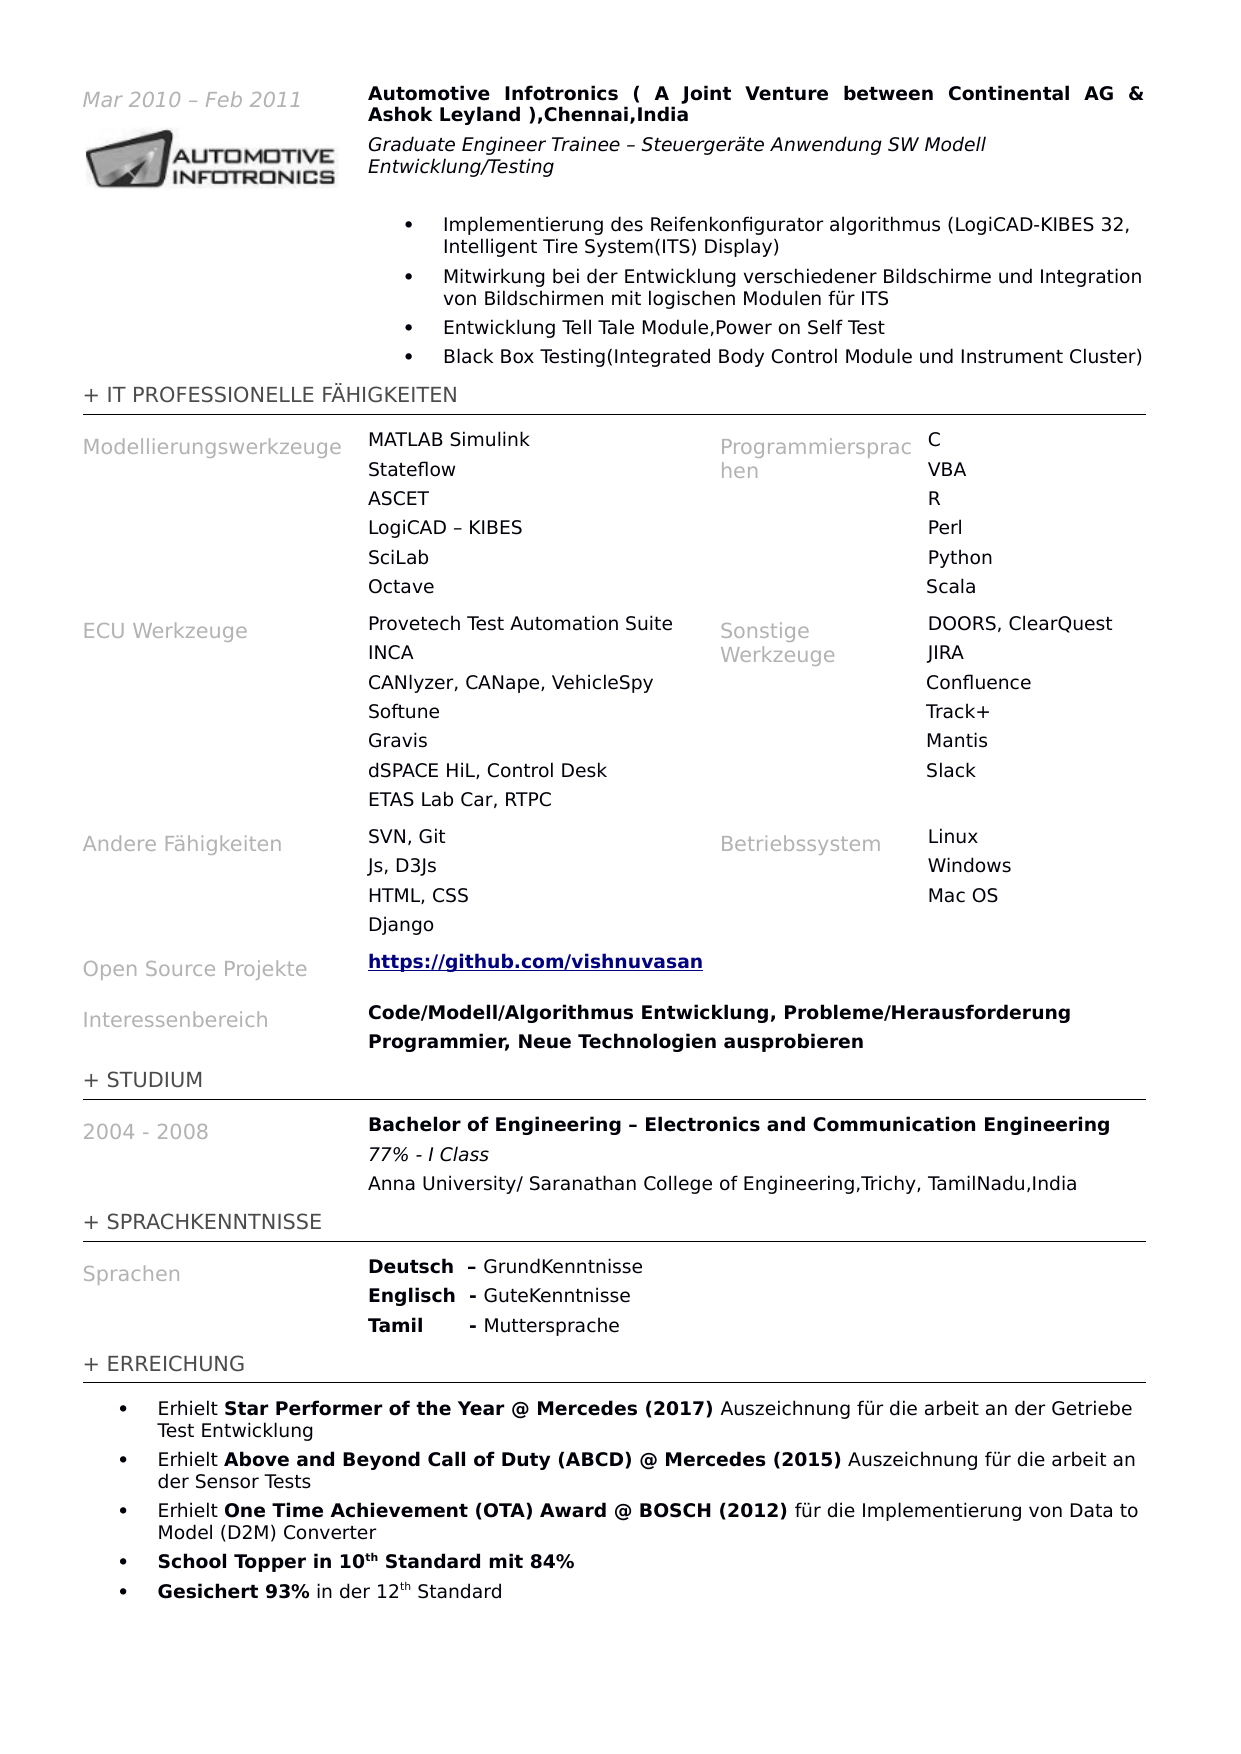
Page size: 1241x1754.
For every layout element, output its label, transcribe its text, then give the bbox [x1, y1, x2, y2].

table_cell Mar 2010 – Feb 2011 [75, 75, 360, 376]
table_cell Modellierungswerkzeuge [75, 422, 360, 605]
table_cell SVN, Git Js, D3Js HTML, CSS Django [360, 819, 712, 943]
table_cell Betriebssystem [712, 819, 920, 943]
table_cell Sonstige Werkzeuge [712, 605, 920, 818]
table_cell Interessenbereich [75, 995, 360, 1061]
table_cell https://github.com/vishnuvasan [360, 944, 1153, 995]
table_cell Sprachen [75, 1249, 360, 1344]
table_cell Code/Modell/Algorithmus Entwicklung, Probleme/Herausforderung Programmier, Neue Technologien ausprobieren [360, 995, 1153, 1061]
table_cell Linux Windows Mac OS [920, 819, 1153, 943]
table_cell Provetech Test Automation Suite INCA CANlyzer, CANape, VehicleSpy Softune Gravis dSPACE HiL, Control Desk ETAS Lab Car, RTPC [360, 605, 712, 818]
table_cell Bachelor of Engineering – Electronics and Communication Engineering 77% - I Class Anna University/ Saranathan College of Engineering,Trichy, TamilNadu,India [360, 1107, 1153, 1203]
table_cell MATLAB Simulink Stateflow ASCET LogiCAD – KIBES SciLab Octave [360, 422, 712, 605]
picture [85, 115, 339, 215]
table_cell + ERREICHUNG [75, 1344, 1153, 1390]
table_cell Andere Fähigkeiten [75, 819, 360, 943]
table_cell C VBA R Perl Python Scala [920, 422, 1153, 605]
table_cell + STUDIUM [75, 1061, 1153, 1107]
table_cell 2004 - 2008 [75, 1107, 360, 1203]
table_cell Open Source Projekte [75, 944, 360, 995]
table_cell ECU Werkzeuge [75, 605, 360, 818]
table_cell Deutsch – GrundKenntnisse Englisch - GuteKenntnisse Tamil - Muttersprache [360, 1249, 1153, 1344]
table_cell Erhielt Star Performer of the Year @ Mercedes (2017) Auszeichnung für die arbeit an der Getriebe Test Entwicklung Erhielt Above and Beyond Call of Duty (ABCD) @ Mercedes (2015) Auszeichnung für die arbeit an der Sensor Tests Erhielt One Time Achievement (OTA) Award @ BOSCH (2012) für die Implementierung von Data to Model (D2M) Converter School Topper in 10th Standard mit 84% Gesichert 93% in der 12th Standard [75, 1390, 1153, 1614]
table_cell + SPRACHKENNTNISSE [75, 1203, 1153, 1249]
table_cell + IT PROFESSIONELLE FÄHIGKEITEN [75, 376, 1153, 422]
table_cell DOORS, ClearQuest JIRA Confluence Track+ Mantis Slack [920, 605, 1153, 818]
table_cell Automotive Infotronics ( A Joint Venture between Continental AG & Ashok Leyland ),Chennai,India Graduate Engineer Trainee – Steuergeräte Anwendung SW Modell Entwicklung/Testing Implementierung des Reifenkonfigurator algorithmus (LogiCAD-KIBES 32, Intelligent Tire System(ITS) Display) Mitwirkung bei der Entwicklung verschiedener Bildschirme und Integration von Bildschirmen mit logischen Modulen für ITS Entwicklung Tell Tale Module,Power on Self Test Black Box Testing(Integrated Body Control Module und Instrument Cluster) [360, 75, 1153, 376]
table_cell Programmiersprachen [712, 422, 920, 605]
